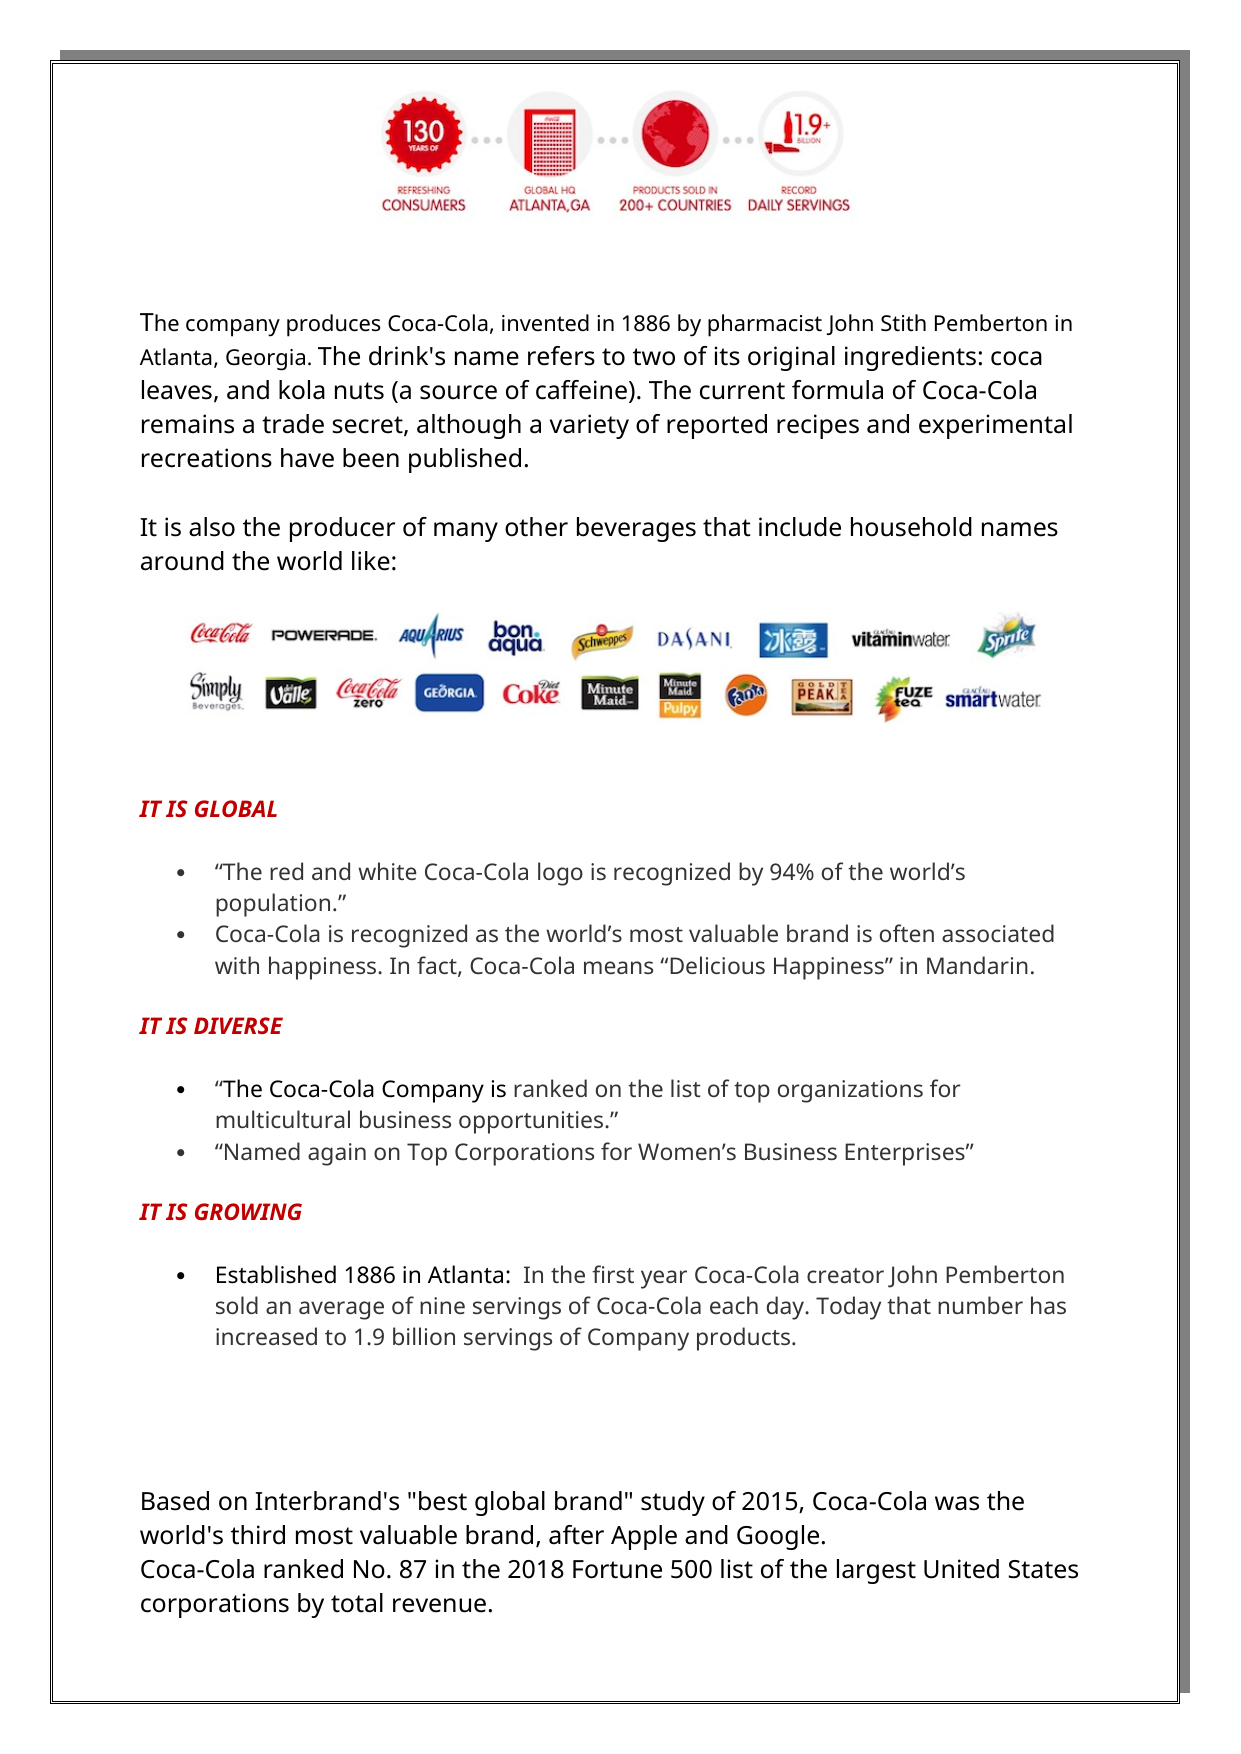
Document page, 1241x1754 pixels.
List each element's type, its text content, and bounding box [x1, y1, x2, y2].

picture [184, 611, 1048, 725]
text It is also the producer of many other beverages that include household names around the world like: [139, 509, 1092, 577]
list “The red and white Coca-Cola logo is recognized by 94% of the world’s population.” [177, 856, 1092, 918]
list “Named again on Top Corporations for Women’s Business Enterprises” [177, 1136, 1092, 1167]
subtitle IT IS DIVERSE [139, 1010, 1092, 1041]
list “The Coca-Cola Company is ranked on the list of top organizations for multicultural business opportunities.” [177, 1073, 1092, 1136]
list Established 1886 in Atlanta: In the first year Coca-Cola creator John Pemberton sold an average of nine servings of Coca-Cola each day. Today that number has increased to 1.9 billion servings of Company products. [177, 1259, 1092, 1353]
text Coca-Cola ranked No. 87 in the 2018 Fortune 500 list of the largest United States corporations by total revenue. [139, 1552, 1092, 1620]
list Coca-Cola is recognized as the world’s most valuable brand is often associated with happiness. In fact, Coca-Cola means “Delicious Happiness” in Mandarin. [177, 918, 1092, 981]
subtitle IT IS GROWING [139, 1196, 1092, 1227]
picture [364, 77, 867, 236]
subtitle IT IS GLOBAL [139, 793, 1092, 824]
text The company produces Coca-Cola, invented in 1886 by pharmacist John Stith Pemberton in Atlanta, Georgia. The drink's name refers to two of its original ingredients: coca leaves, and kola nuts (a source of caffeine). The current formula of Coca-Cola remains a trade secret, although a variety of reported recipes and experimental recreations have been published. [139, 305, 1092, 475]
text Based on Interbrand's "best global brand" study of 2015, Coca-Cola was the world's third most valuable brand, after Apple and Google. [139, 1484, 1092, 1552]
